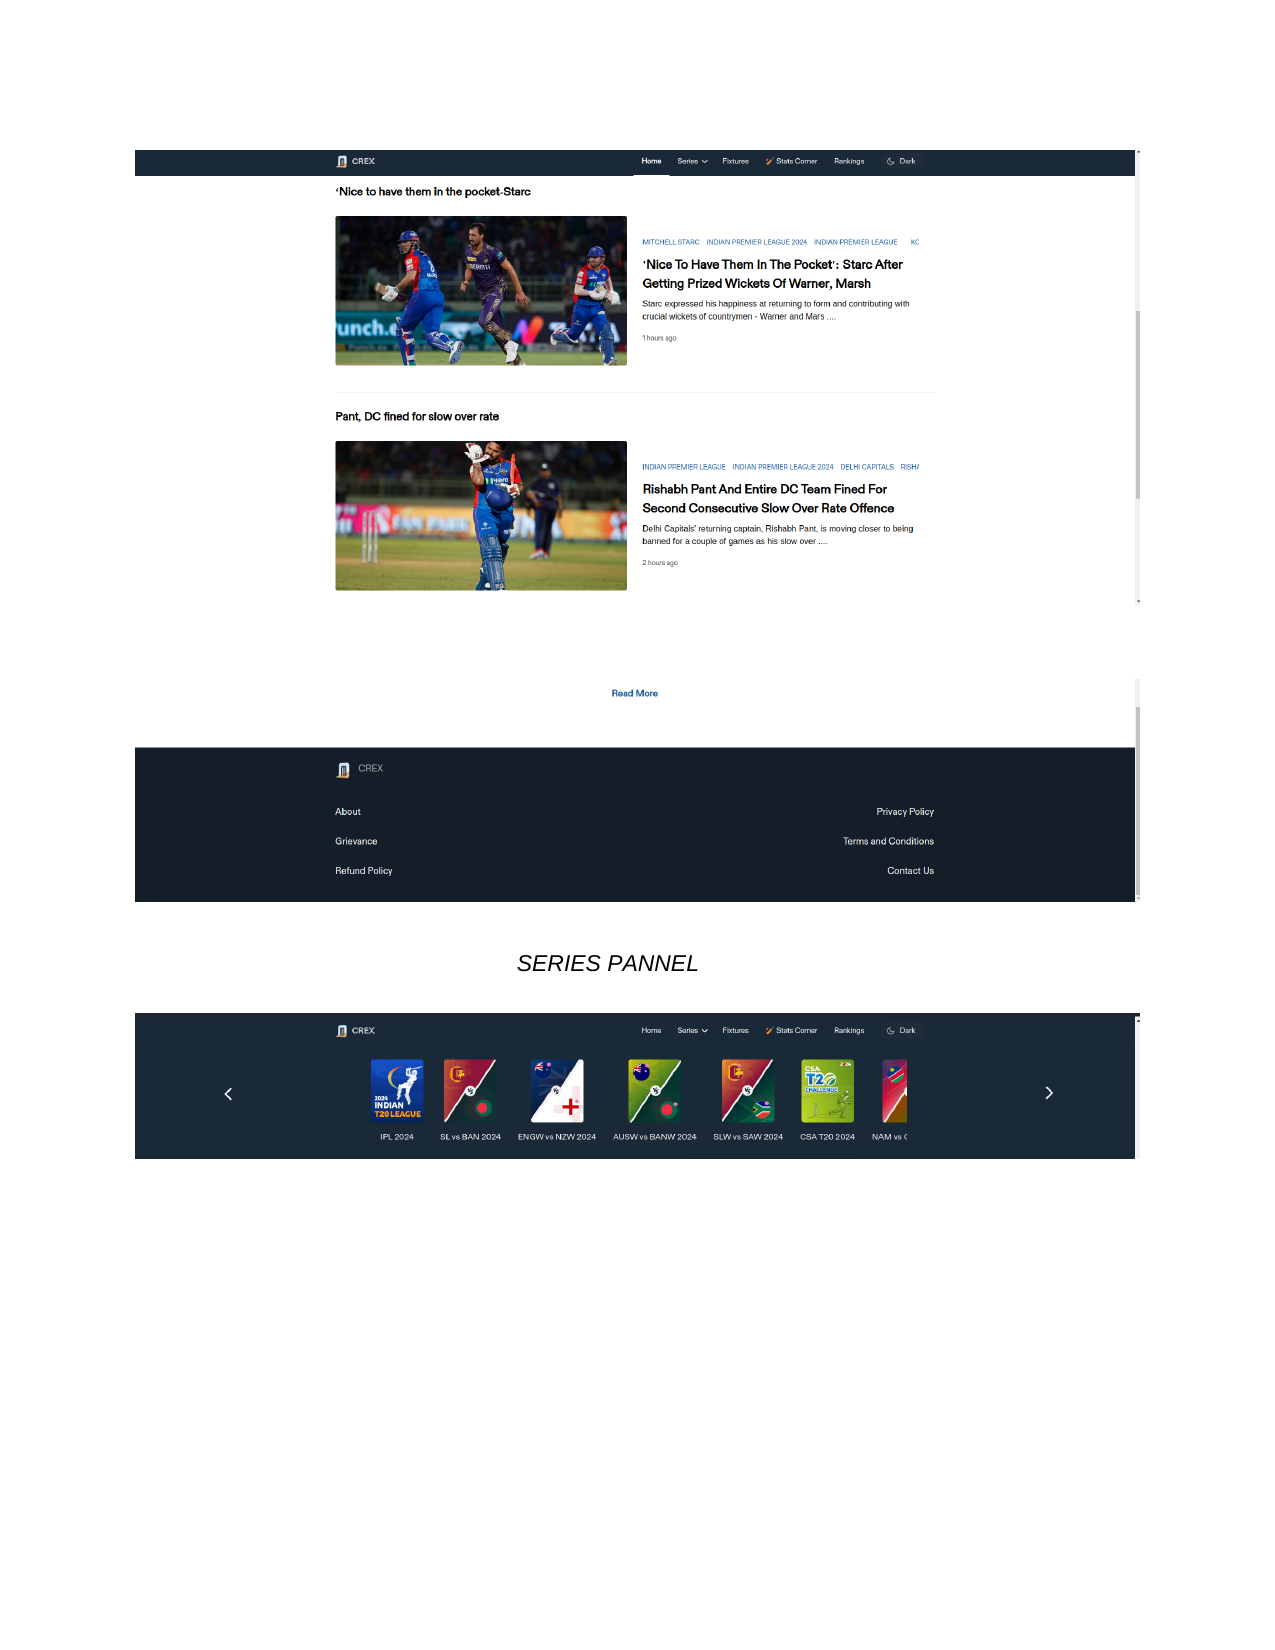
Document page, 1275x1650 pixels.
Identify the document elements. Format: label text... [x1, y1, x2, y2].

text SERIES PANNEL [135, 951, 1140, 976]
picture [135, 679, 1140, 902]
picture [135, 150, 1140, 605]
picture [135, 1013, 1140, 1159]
